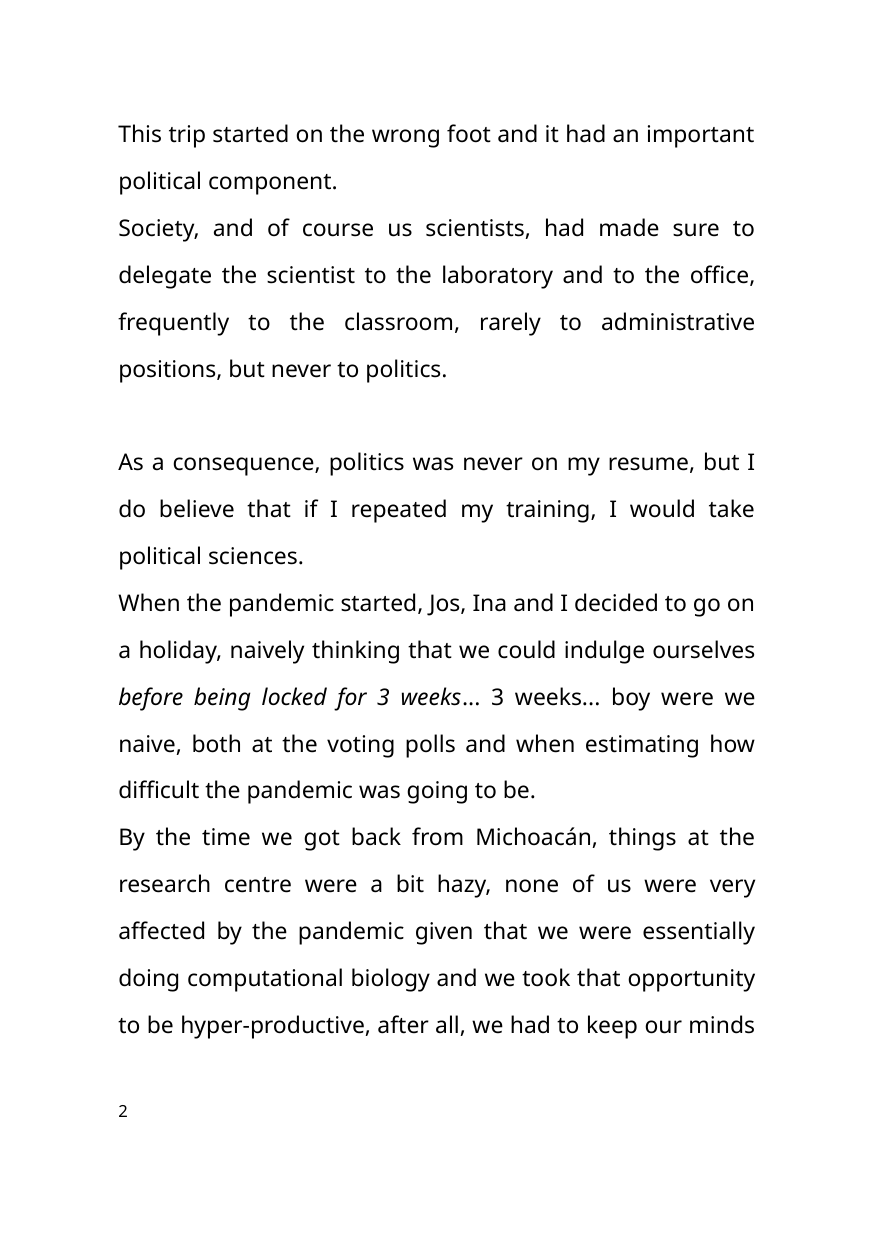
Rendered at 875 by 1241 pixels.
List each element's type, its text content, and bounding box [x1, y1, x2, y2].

text This trip started on the wrong foot and it had an important political component. [118, 118, 756, 196]
text When the pandemic started, Jos, Ina and I decided to go on a holiday, naively thinking that we could indulge ourselves before being locked for 3 weeks... 3 weeks... boy were we naive, both at the voting polls and when estimating how difficult the pandemic was going to be. [118, 587, 756, 806]
text By the time we got back from Michoacán, things at the research centre were a bit hazy, none of us were very affected by the pandemic given that we were essentially doing computational biology and we took that opportunity to be hyper-productive, after all, we had to keep our minds [118, 821, 756, 1040]
text As a consequence, politics was never on my resume, but I do believe that if I repeated my training, I would take political sciences. [118, 446, 756, 571]
text Society, and of course us scientists, had made sure to delegate the scientist to the laboratory and to the office, frequently to the classroom, rarely to administrative positions, but never to politics. [118, 212, 756, 384]
